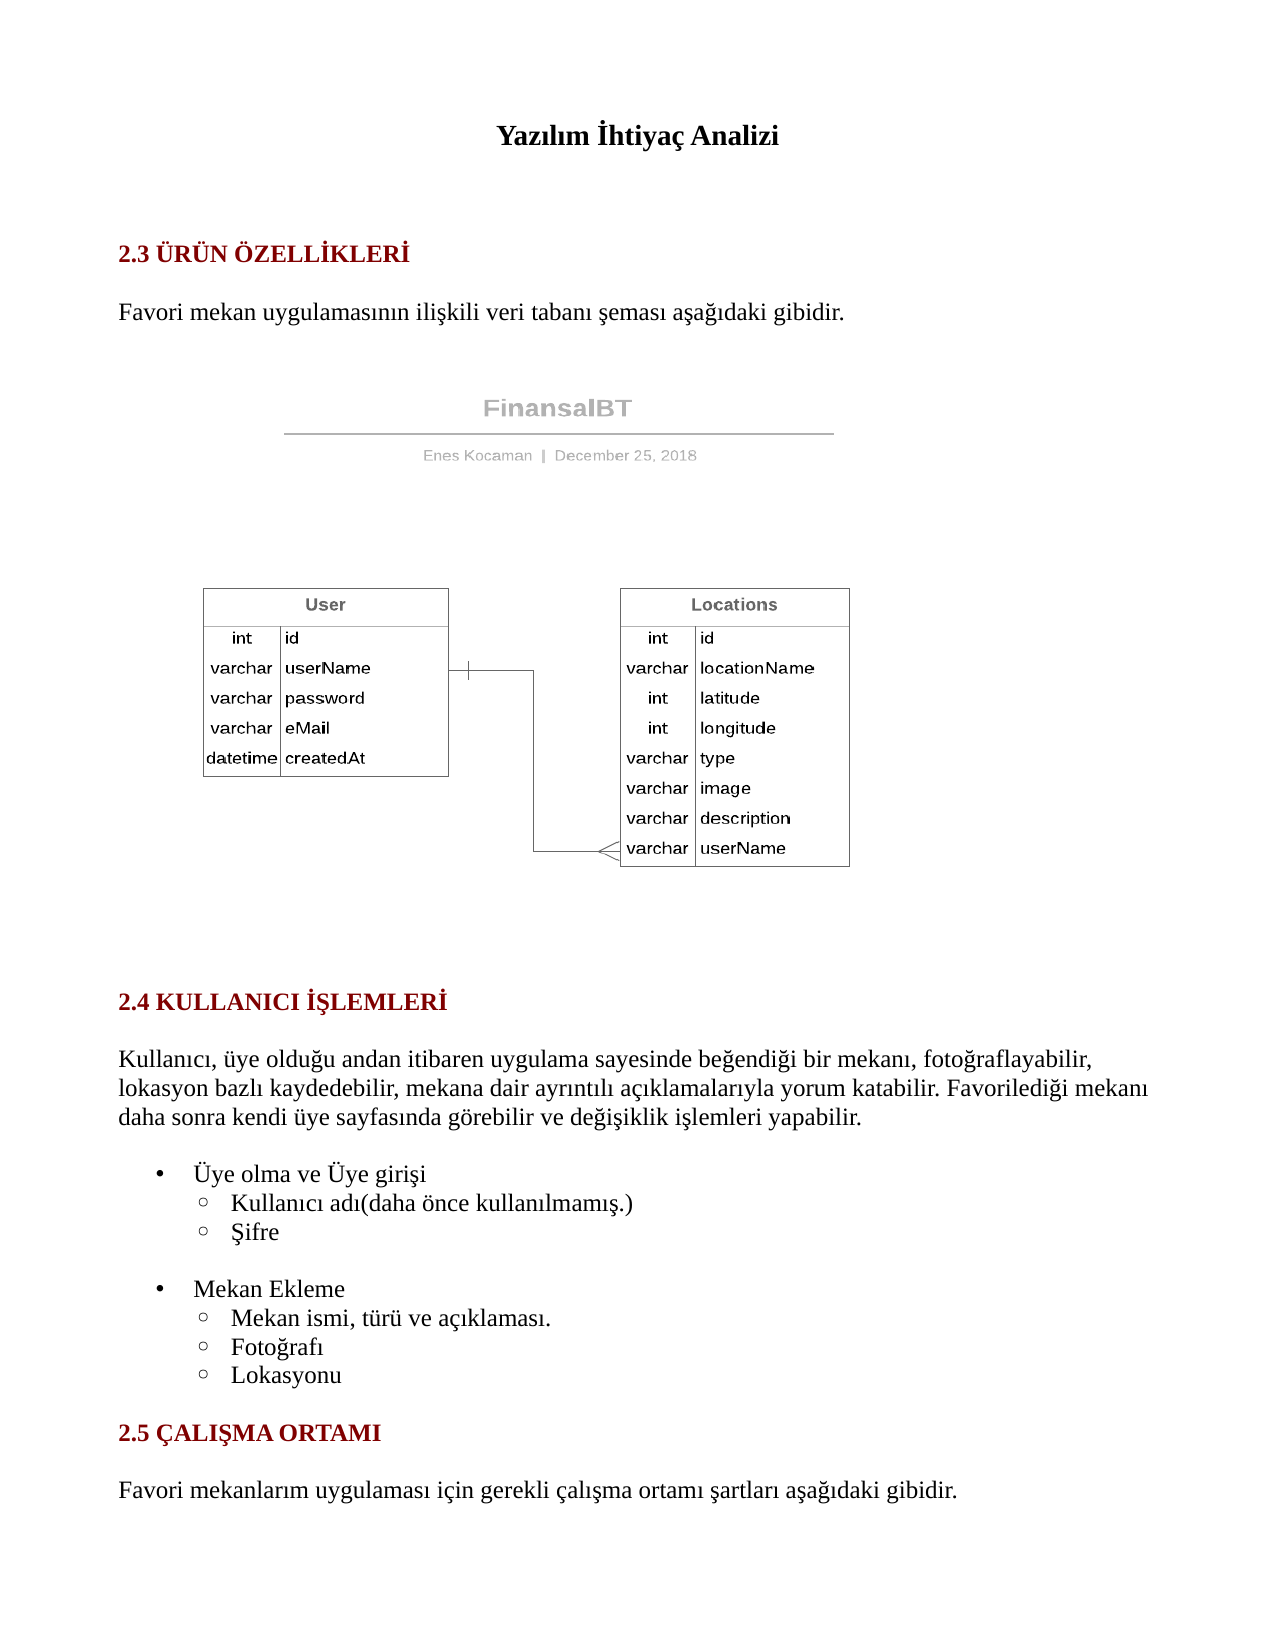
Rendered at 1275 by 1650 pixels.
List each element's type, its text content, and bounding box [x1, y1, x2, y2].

text Favori mekanlarım uygulaması için gerekli çalışma ortamı şartları aşağıdaki gibidir. [118, 1475, 1157, 1504]
picture [128, 355, 936, 929]
list Kullanıcı adı(daha önce kullanılmamış.) [193, 1188, 1157, 1217]
list Mekan Ekleme [156, 1274, 1157, 1303]
list Üye olma ve Üye girişi [156, 1159, 1157, 1188]
text Favori mekan uygulamasının ilişkili veri tabanı şeması aşağıdaki gibidir. [118, 297, 1157, 325]
text 2.4 KULLANICI İŞLEMLERİ [118, 987, 1157, 1015]
text Kullanıcı, üye olduğu andan itibaren uygulama sayesinde beğendiği bir mekanı, fotoğraflayabilir, lokasyon bazlı kaydedebilir, mekana dair ayrıntılı açıklamalarıyla yorum katabilir. Favorilediği mekanı daha sonra kendi üye sayfasında görebilir ve değişiklik işlemleri yapabilir. [118, 1044, 1157, 1130]
list Lokasyonu [193, 1360, 1157, 1389]
list Fotoğrafı [193, 1332, 1157, 1360]
text 2.5 ÇALIŞMA ORTAMI [118, 1418, 1157, 1447]
list Şifre [193, 1217, 1157, 1245]
text 2.3 ÜRÜN ÖZELLİKLERİ [118, 239, 1157, 268]
list Mekan ismi, türü ve açıklaması. [193, 1303, 1157, 1332]
